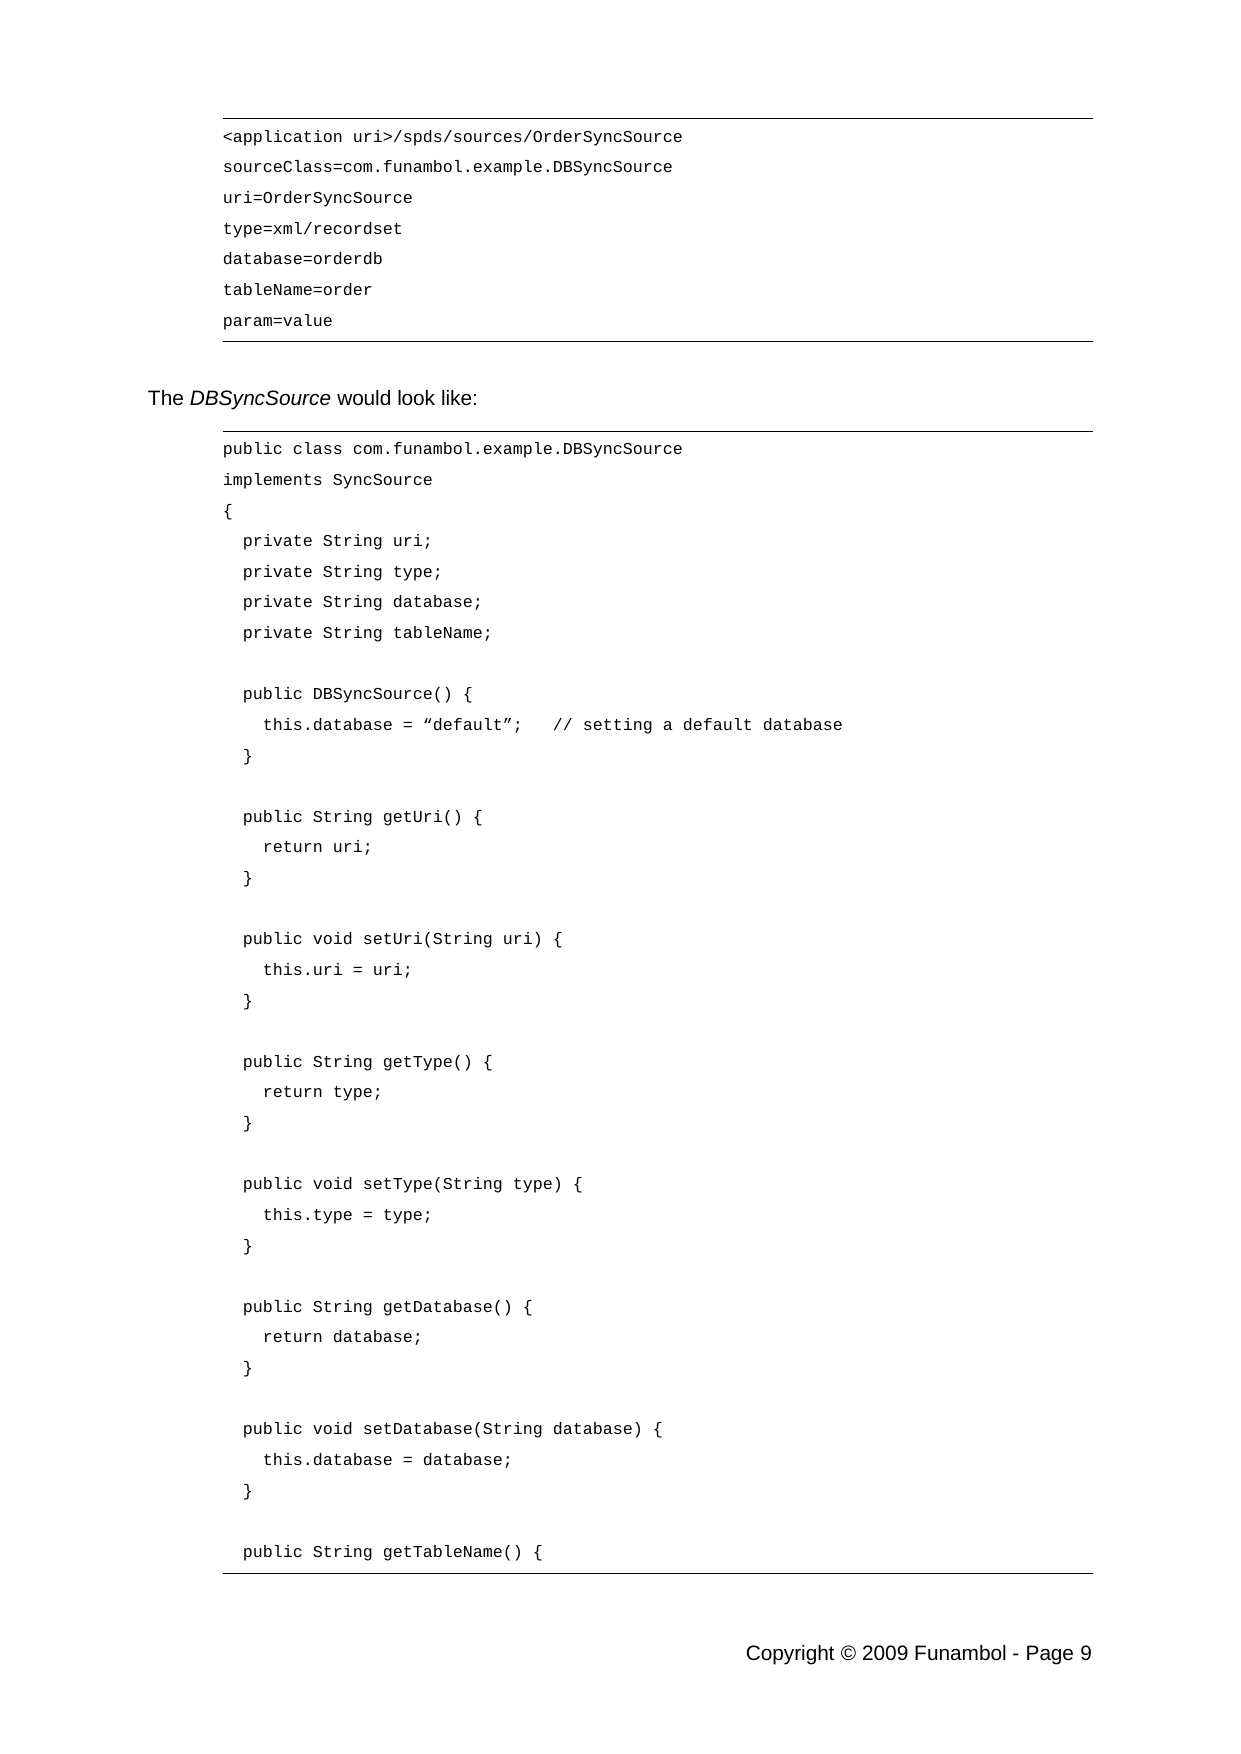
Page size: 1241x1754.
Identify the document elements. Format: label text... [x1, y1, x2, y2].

text return uri; [223, 829, 1093, 858]
text public String getType() { [223, 1043, 1093, 1072]
text uri=OrderSyncSource [223, 179, 1093, 208]
text private String type; [223, 553, 1093, 582]
text } [223, 982, 1093, 1011]
text public void setDatabase(String database) { [223, 1411, 1093, 1440]
text public String getDatabase() { [223, 1288, 1093, 1317]
text param=value [223, 302, 1093, 341]
text this.type = type; [223, 1196, 1093, 1225]
text this.database = “default”; // setting a default database [223, 706, 1093, 735]
text <application uri>/spds/sources/OrderSyncSource [223, 119, 1093, 147]
text return database; [223, 1319, 1093, 1348]
text } [223, 1104, 1093, 1133]
text public void setUri(String uri) { [223, 921, 1093, 950]
text implements SyncSource [223, 461, 1093, 490]
text } [223, 1472, 1093, 1501]
text } [223, 1227, 1093, 1256]
text type=xml/recordset [223, 210, 1093, 239]
text } [223, 1349, 1093, 1378]
text } [223, 737, 1093, 766]
text this.uri = uri; [223, 951, 1093, 980]
text sourceClass=com.funambol.example.DBSyncSource [223, 149, 1093, 178]
text public class com.funambol.example.DBSyncSource [223, 432, 1093, 460]
text this.database = database; [223, 1441, 1093, 1470]
text database=orderdb [223, 241, 1093, 270]
text private String database; [223, 584, 1093, 613]
text public void setType(String type) { [223, 1166, 1093, 1195]
text private String tableName; [223, 614, 1093, 643]
text The DBSyncSource would look like: [148, 386, 1093, 409]
text public String getUri() { [223, 798, 1093, 827]
text return type; [223, 1074, 1093, 1103]
text } [223, 859, 1093, 888]
text public String getTableName() { [223, 1533, 1093, 1573]
text private String uri; [223, 522, 1093, 552]
text tableName=order [223, 271, 1093, 300]
text { [223, 492, 1093, 521]
text public DBSyncSource() { [223, 676, 1093, 705]
